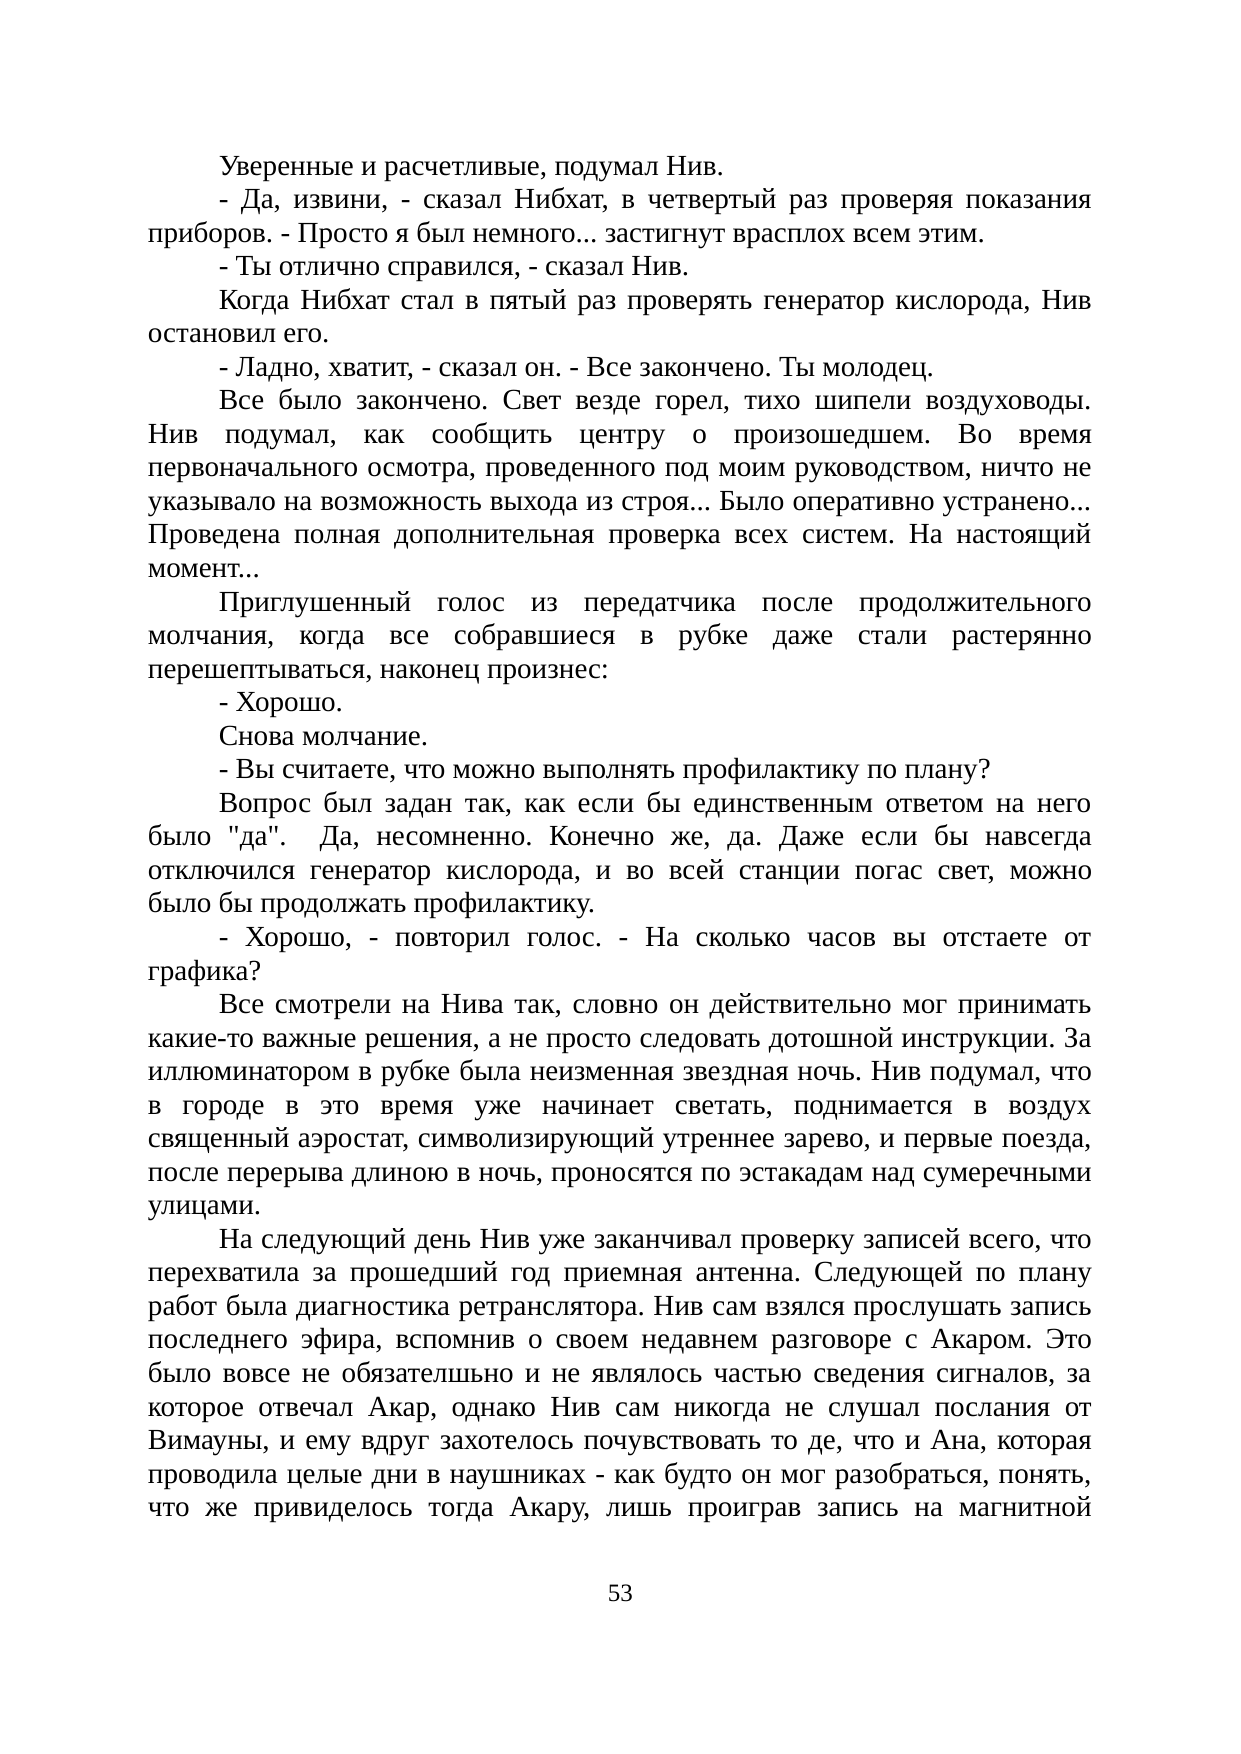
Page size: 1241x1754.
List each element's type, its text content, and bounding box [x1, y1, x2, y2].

text - Да, извини, - сказал Нибхат, в четвертый раз проверяя показания приборов. - Просто я был немного... застигнут врасплох всем этим. [148, 181, 1093, 248]
text Когда Нибхат стал в пятый раз проверять генератор кислорода, Нив остановил его. [148, 282, 1093, 349]
text Все смотрели на Нива так, словно он действительно мог принимать какие-то важные решения, а не просто следовать дотошной инструкции. За иллюминатором в рубке была неизменная звездная ночь. Нив подумал, что в городе в это время уже начинает светать, поднимается в воздух священный аэростат, символизирующий утреннее зарево, и первые поезда, после перерыва длиною в ночь, проносятся по эстакадам над сумеречными улицами. [148, 986, 1093, 1221]
text Вопрос был задан так, как если бы единственным ответом на него было "да". Да, несомненно. Конечно же, да. Даже если бы навсегда отключился генератор кислорода, и во всей станции погас свет, можно было бы продолжать профилактику. [148, 785, 1093, 919]
text На следующий день Нив уже заканчивал проверку записей всего, что перехватила за прошедший год приемная антенна. Следующей по плану работ была диагностика ретранслятора. Нив сам взялся прослушать запись последнего эфира, вспомнив о своем недавнем разговоре с Акаром. Это было вовсе не обязателшьно и не являлось частью сведения сигналов, за которое отвечал Акар, однако Нив сам никогда не слушал послания от Вимауны, и ему вдруг захотелось почувствовать то де, что и Ана, которая проводила целые дни в наушниках - как будто он мог разобраться, понять, что же привиделось тогда Акару, лишь проиграв запись на магнитной [148, 1221, 1093, 1523]
text Снова молчание. [148, 718, 1093, 751]
text - Хорошо, - повторил голос. - На сколько часов вы отстаете от графика? [148, 919, 1093, 986]
text - Вы считаете, что можно выполнять профилактику по плану? [148, 751, 1093, 785]
text Уверенные и расчетливые, подумал Нив. [148, 148, 1093, 181]
text - Ладно, хватит, - сказал он. - Все закончено. Ты молодец. [148, 349, 1093, 382]
text Все было закончено. Свет везде горел, тихо шипели воздуховоды. Нив подумал, как сообщить центру о произошедшем. Во время первоначального осмотра, проведенного под моим руководством, ничто не указывало на возможность выхода из строя... Было оперативно устранено... Проведена полная дополнительная проверка всех систем. На настоящий момент... [148, 382, 1093, 584]
text - Хорошо. [148, 684, 1093, 718]
text - Ты отлично справился, - сказал Нив. [148, 248, 1093, 282]
text Приглушенный голос из передатчика после продолжительного молчания, когда все собравшиеся в рубке даже стали растерянно перешептываться, наконец произнес: [148, 584, 1093, 684]
